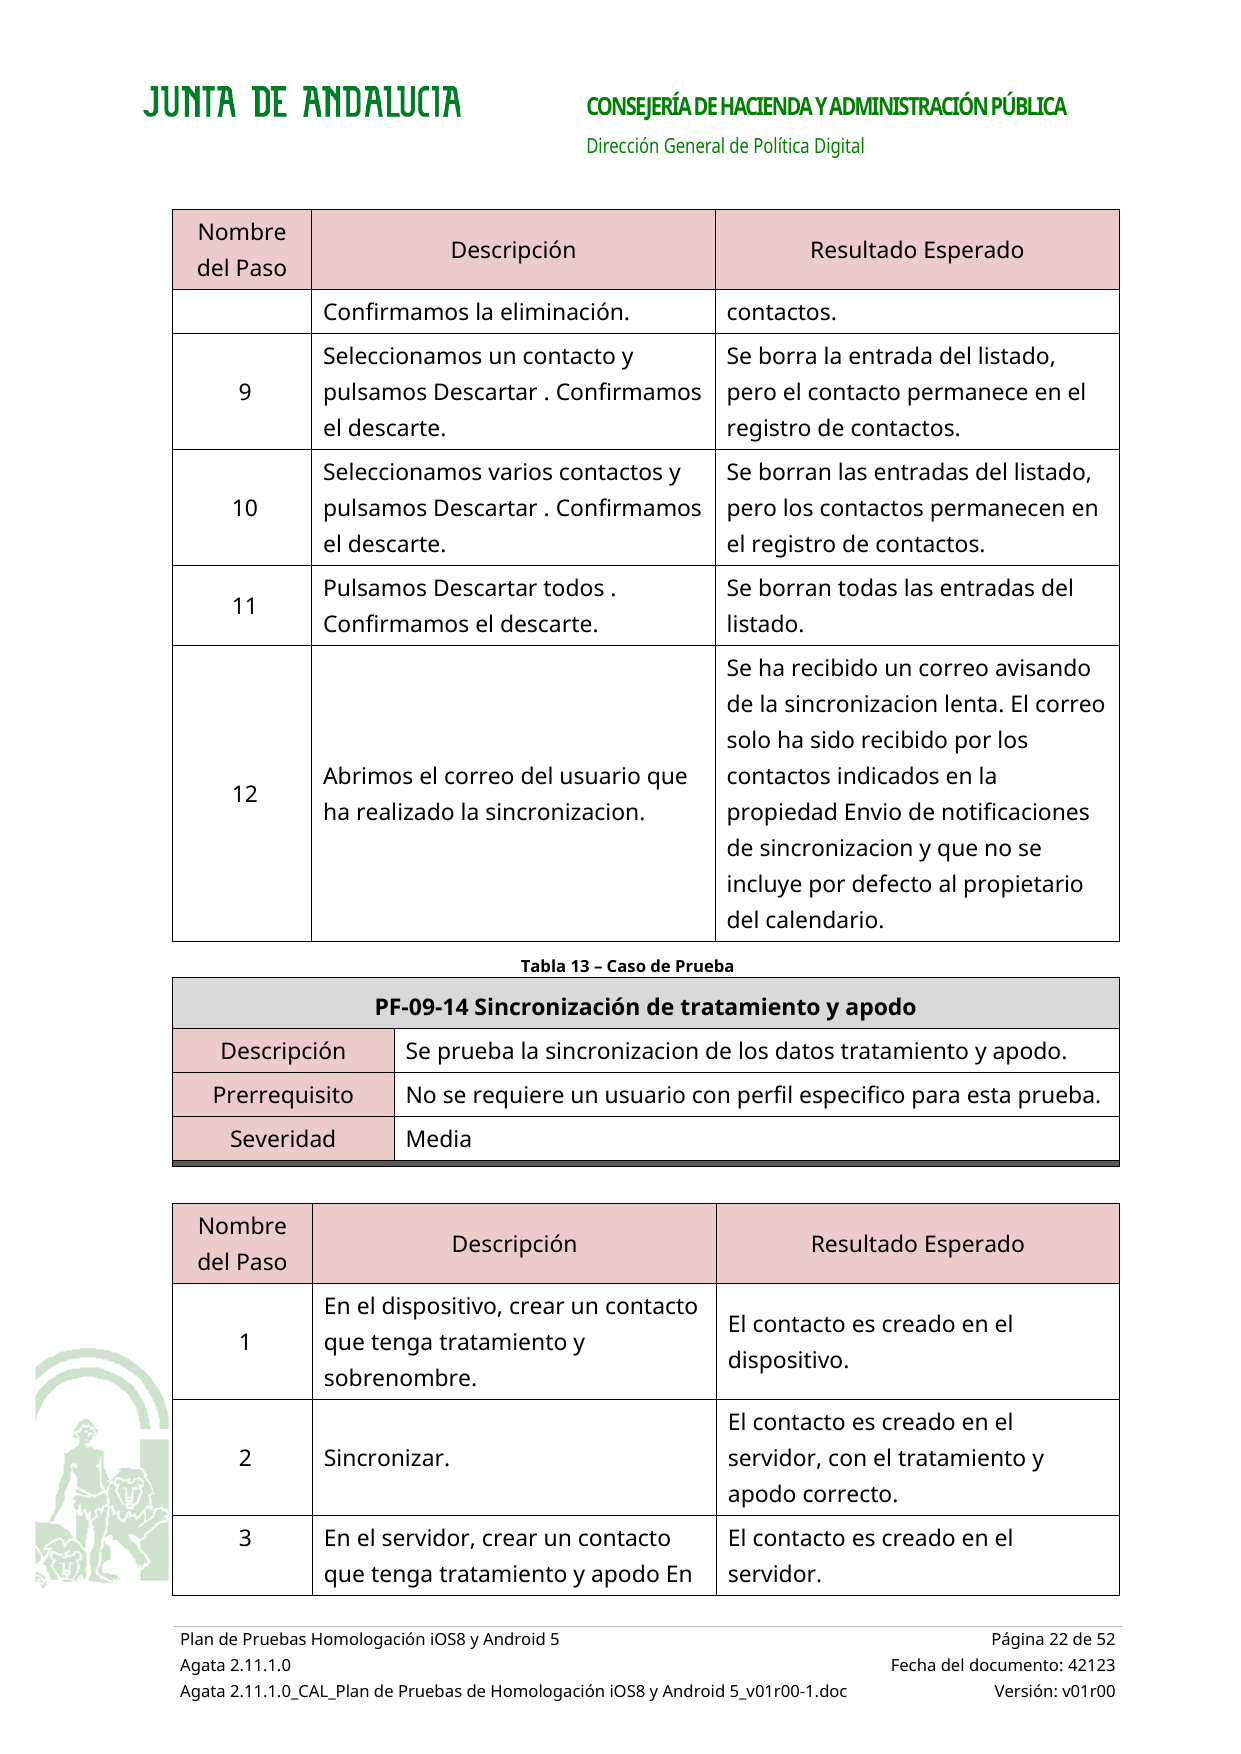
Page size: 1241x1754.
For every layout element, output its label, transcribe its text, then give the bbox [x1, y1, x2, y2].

table_cell Sincronizar. [313, 1400, 716, 1515]
table_cell 10 [173, 450, 311, 565]
table_cell 9 [173, 334, 311, 449]
table_cell El contacto es creado en el servidor. [717, 1516, 1119, 1595]
table_header Resultado Esperado [717, 1204, 1119, 1283]
table_cell Media [395, 1117, 1119, 1160]
table_cell Se borran todas las entradas del listado. [716, 566, 1119, 645]
table_header Nombre del Paso [173, 1204, 312, 1283]
table_header Descripción [312, 210, 715, 289]
table_cell Confirmamos la eliminación. [312, 290, 715, 333]
table_cell contactos. [716, 290, 1119, 333]
table_cell Abrimos el correo del usuario que ha realizado la sincronizacion. [312, 646, 715, 941]
table_cell Prerrequisito [173, 1073, 394, 1116]
table_header Nombre del Paso [173, 210, 311, 289]
table_cell No se requiere un usuario con perfil especifico para esta prueba. [395, 1073, 1119, 1116]
table_cell Se borra la entrada del listado, pero el contacto permanece en el registro de contactos. [716, 334, 1119, 449]
table_cell 11 [173, 566, 311, 645]
table_cell En el dispositivo, crear un contacto que tenga tratamiento y sobrenombre. [313, 1284, 716, 1399]
table_cell Se ha recibido un correo avisando de la sincronizacion lenta. El correo solo ha sido recibido por los contactos indicados en la propiedad Envio de notificaciones de sincronizacion y que no se incluye por defecto al propietario del calendario. [716, 646, 1119, 941]
picture [143, 86, 461, 117]
table_cell Seleccionamos varios contactos y pulsamos Descartar . Confirmamos el descarte. [312, 450, 715, 565]
table_cell [173, 290, 311, 333]
table_cell El contacto es creado en el dispositivo. [717, 1284, 1119, 1399]
table_cell 3 [173, 1516, 312, 1595]
table_header PF-09-14 Sincronización de tratamiento y apodo [173, 978, 1119, 1028]
text Tabla 13 – Caso de Prueba [148, 954, 1107, 977]
table_cell En el servidor, crear un contacto que tenga tratamiento y apodo En [313, 1516, 716, 1595]
table_cell [173, 1161, 1119, 1166]
table_header Descripción [313, 1204, 716, 1283]
table_cell El contacto es creado en el servidor, con el tratamiento y apodo correcto. [717, 1400, 1119, 1515]
table_cell Descripción [173, 1029, 394, 1072]
table_header Resultado Esperado [716, 210, 1119, 289]
table_cell Se borran las entradas del listado, pero los contactos permanecen en el registro de contactos. [716, 450, 1119, 565]
table_cell Seleccionamos un contacto y pulsamos Descartar . Confirmamos el descarte. [312, 334, 715, 449]
table_cell Se prueba la sincronizacion de los datos tratamiento y apodo. [395, 1029, 1119, 1072]
table_cell Severidad [173, 1117, 394, 1160]
table_cell Pulsamos Descartar todos . Confirmamos el descarte. [312, 566, 715, 645]
table_cell 1 [173, 1284, 312, 1399]
table_cell 2 [173, 1400, 312, 1515]
table_cell 12 [173, 646, 311, 941]
